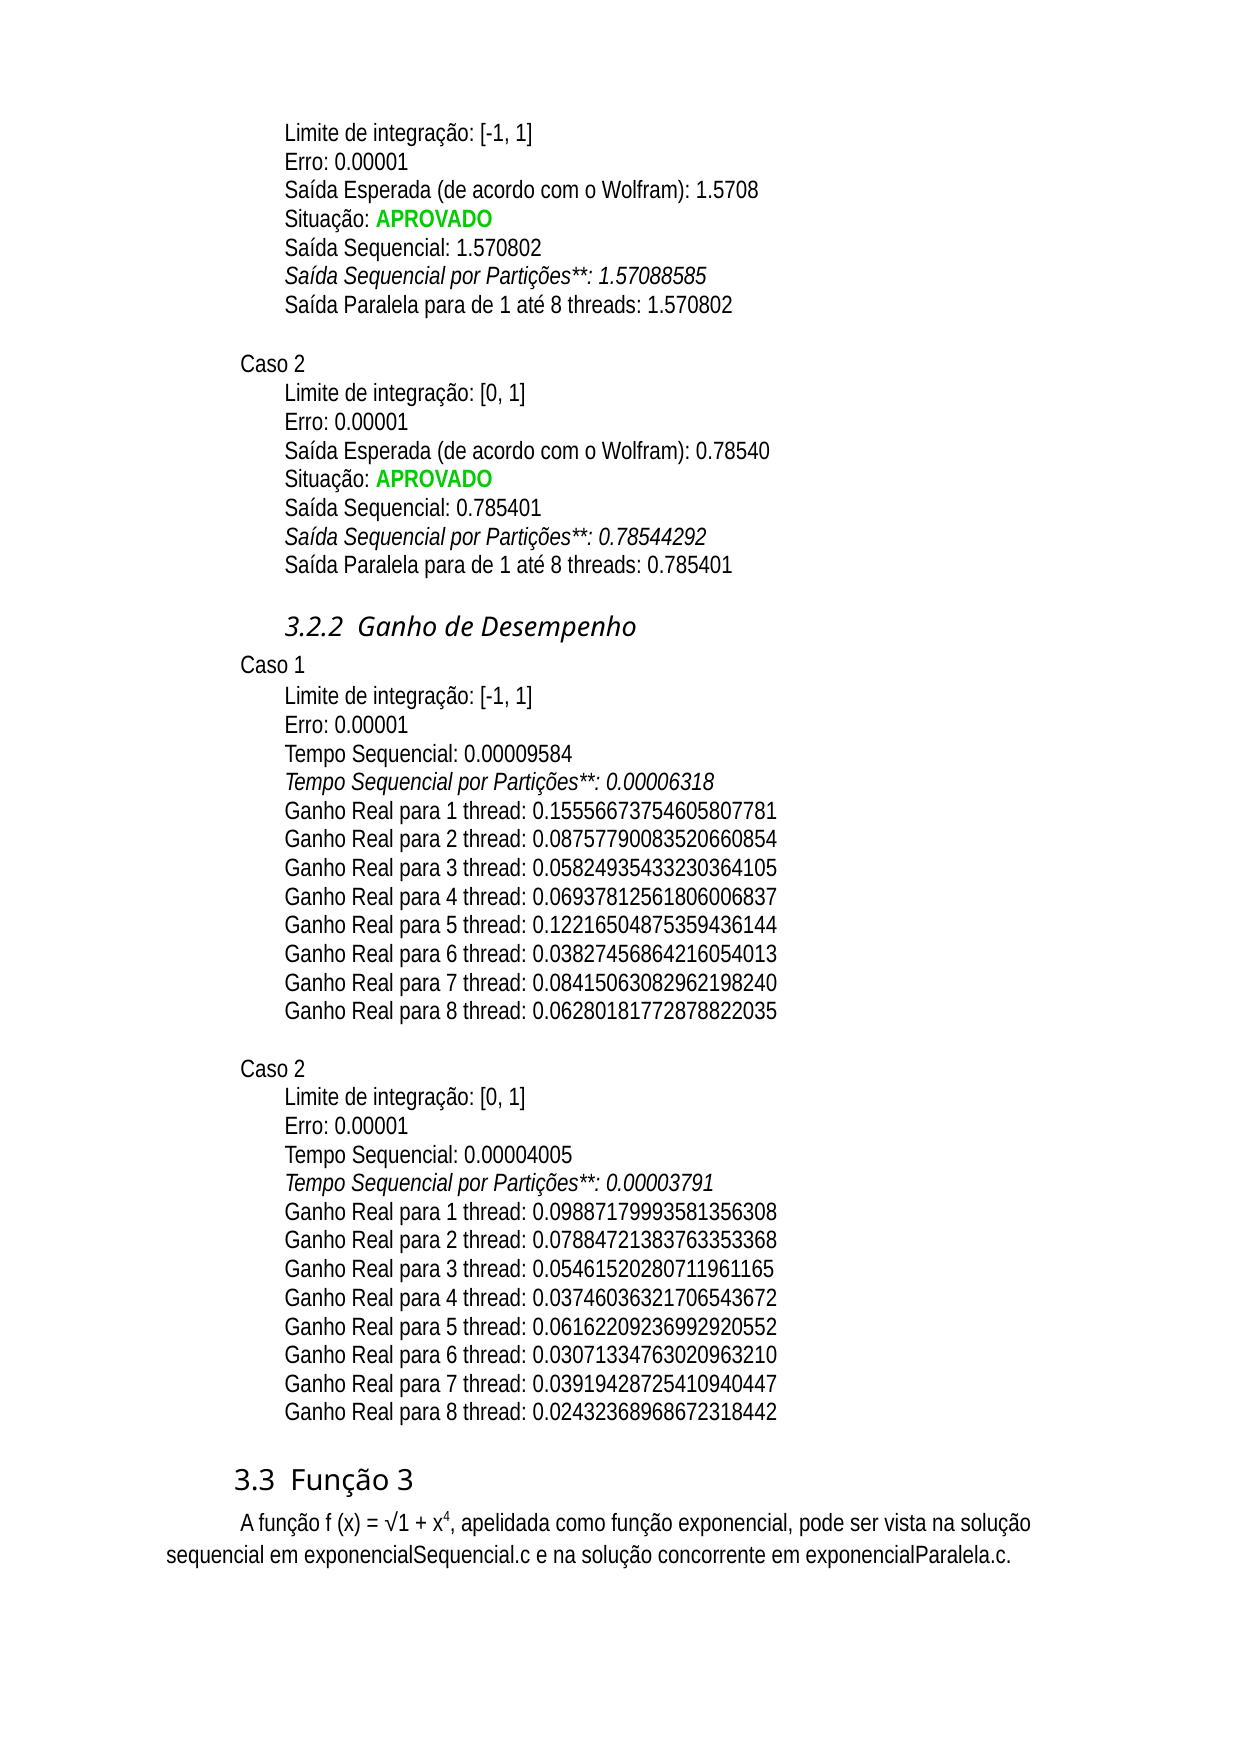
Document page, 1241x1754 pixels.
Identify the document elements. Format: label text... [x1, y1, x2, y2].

text Ganho Real para 3 thread: 0.05461520280711961165 [166, 1254, 1123, 1283]
text Ganho Real para 1 thread: 0.09887179993581356308 [166, 1197, 1123, 1226]
text Limite de integração: [0, 1] [166, 378, 1123, 407]
text Saída Sequencial por Partições**: 0.78544292 [166, 522, 1123, 550]
text Limite de integração: [0, 1] [166, 1082, 1123, 1111]
text Ganho Real para 4 thread: 0.06937812561806006837 [166, 882, 1123, 910]
text Tempo Sequencial por Partições**: 0.00003791 [166, 1168, 1123, 1197]
text Situação: APROVADO [166, 204, 1123, 233]
text Erro: 0.00001 [166, 710, 1123, 738]
text Ganho Real para 8 thread: 0.02432368968672318442 [166, 1397, 1123, 1426]
text Limite de integração: [-1, 1] [166, 681, 1123, 710]
text Ganho Real para 1 thread: 0.15556673754605807781 [166, 796, 1123, 824]
text Caso 2 [166, 1054, 1123, 1082]
text Ganho Real para 7 thread: 0.03919428725410940447 [166, 1369, 1123, 1397]
text Ganho Real para 7 thread: 0.08415063082962198240 [166, 968, 1123, 996]
text Situação: APROVADO [166, 464, 1123, 493]
text Ganho Real para 6 thread: 0.03827456864216054013 [166, 939, 1123, 968]
text Tempo Sequencial por Partições**: 0.00006318 [166, 767, 1123, 796]
text Saída Paralela para de 1 até 8 threads: 0.785401 [166, 550, 1123, 579]
text Saída Esperada (de acordo com o Wolfram): 0.78540 [166, 436, 1123, 464]
text Saída Esperada (de acordo com o Wolfram): 1.5708 [166, 175, 1123, 204]
text 3.3 Função 3 A função f (x) = √1 + x4, apelidada como função exponencial, pode ser vista na solução sequencial em exponencialSequencial.c e na solução concorrente em exponencialParalela.c. [166, 1455, 1123, 1568]
text Saída Sequencial: 1.570802 [166, 233, 1123, 261]
text Erro: 0.00001 [166, 407, 1123, 436]
text Saída Paralela para de 1 até 8 threads: 1.570802 [166, 290, 1123, 319]
text Tempo Sequencial: 0.00009584 [166, 738, 1123, 767]
text Ganho Real para 8 thread: 0.06280181772878822035 [166, 996, 1123, 1025]
text Limite de integração: [-1, 1] [166, 118, 1123, 147]
text Ganho Real para 6 thread: 0.03071334763020963210 [166, 1340, 1123, 1369]
text Tempo Sequencial: 0.00004005 [166, 1139, 1123, 1168]
text Ganho Real para 2 thread: 0.08757790083520660854 [166, 824, 1123, 853]
text Erro: 0.00001 [166, 147, 1123, 175]
text Erro: 0.00001 [166, 1111, 1123, 1139]
text Caso 2 [166, 347, 1123, 378]
text Ganho Real para 3 thread: 0.05824935433230364105 [166, 853, 1123, 882]
text Saída Sequencial: 0.785401 [166, 493, 1123, 522]
text Ganho Real para 4 thread: 0.03746036321706543672 [166, 1283, 1123, 1311]
text Saída Sequencial por Partições**: 1.57088585 [166, 261, 1123, 290]
text 3.2.2 Ganho de Desempenho Caso 1 [166, 607, 1123, 681]
text Ganho Real para 5 thread: 0.06162209236992920552 [166, 1311, 1123, 1340]
text Ganho Real para 2 thread: 0.07884721383763353368 [166, 1226, 1123, 1254]
text Ganho Real para 5 thread: 0.12216504875359436144 [166, 910, 1123, 939]
